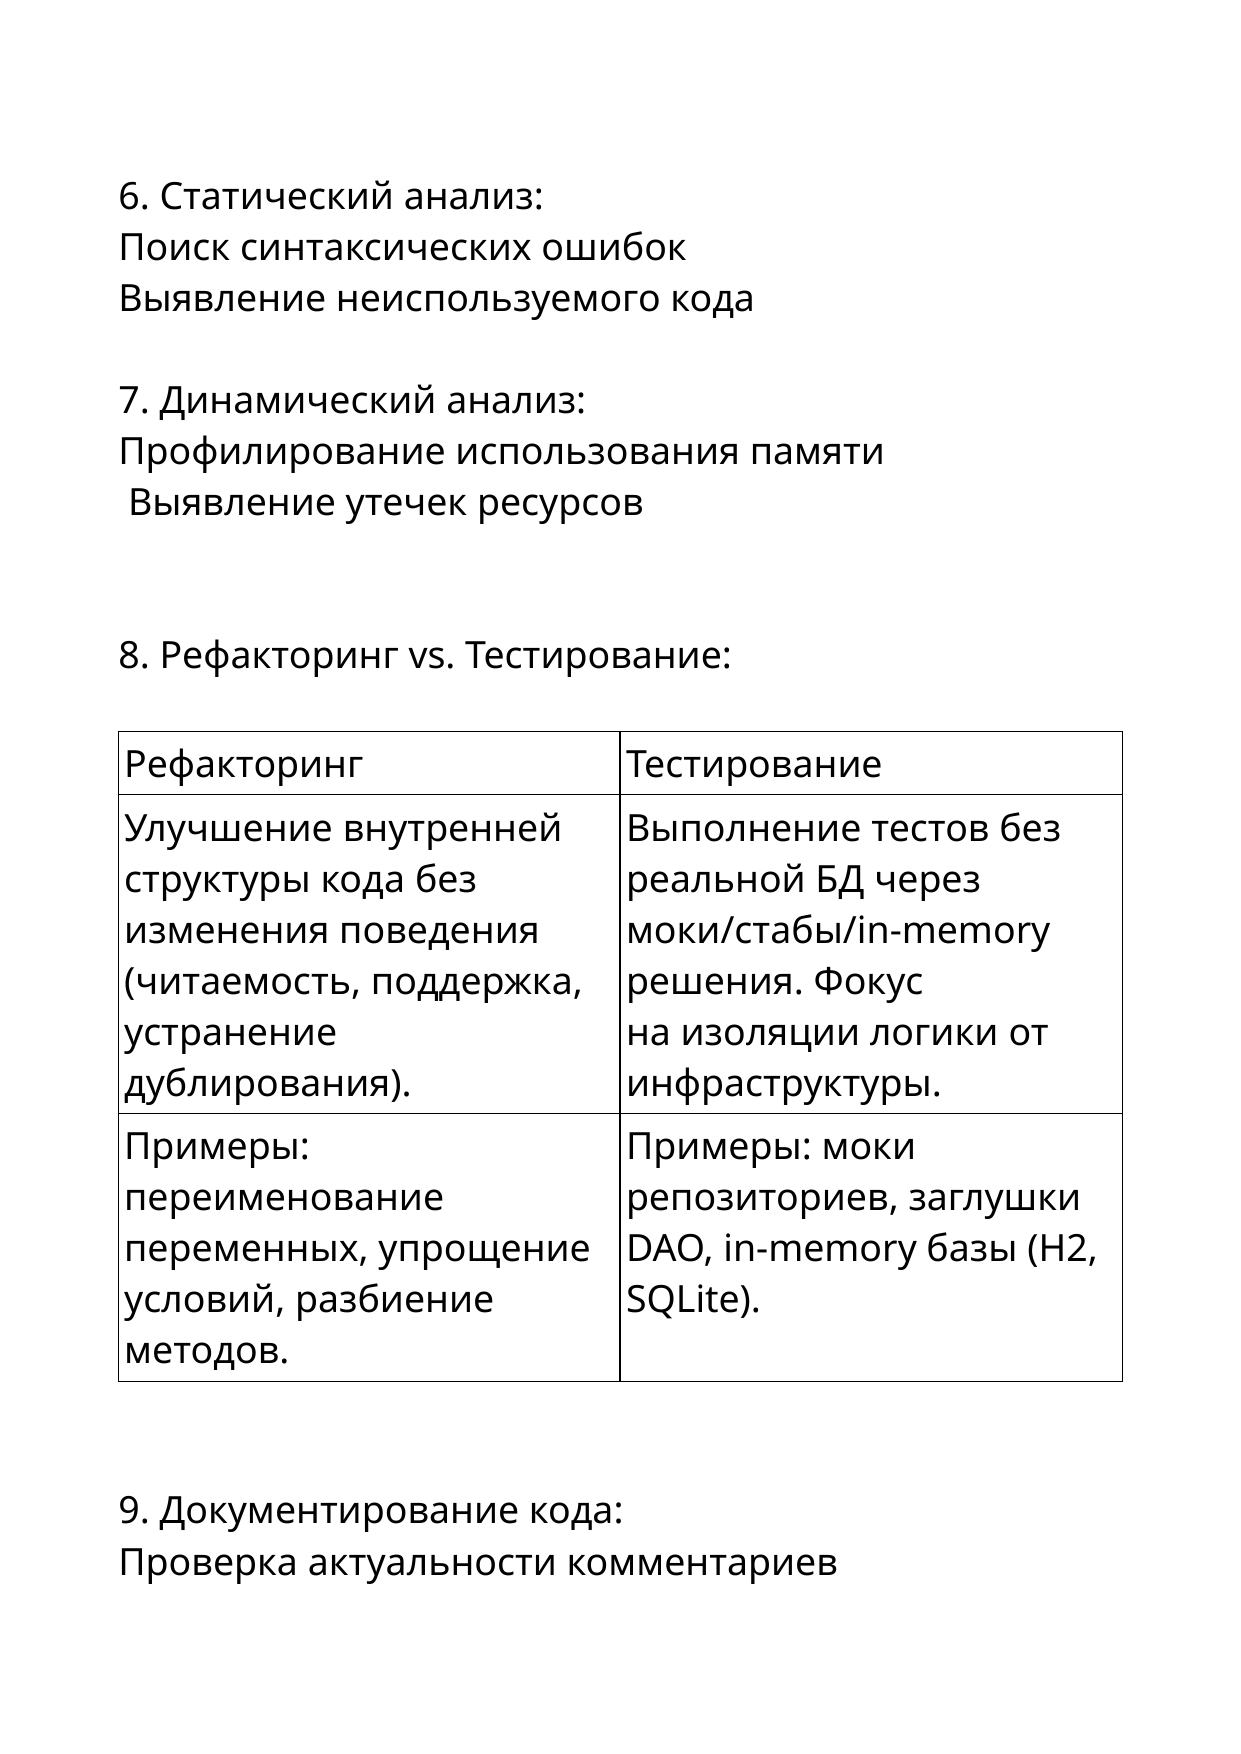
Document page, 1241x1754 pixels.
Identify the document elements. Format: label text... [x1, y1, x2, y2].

text Поиск синтаксических ошибок [118, 220, 1122, 271]
text 9. Документирование кода: [118, 1484, 1122, 1535]
table_header Рефакторинг [119, 732, 619, 794]
table_header Тестирование [621, 732, 1122, 794]
text 8. Рефакторинг vs. Тестирование: [118, 628, 1122, 679]
table_cell Примеры: переименование переменных, упрощение условий, разбиение методов. [119, 1114, 619, 1381]
table_cell Улучшение внутренней структуры кода без изменения поведения (читаемость, поддержка, устранение дублирования). [119, 795, 619, 1113]
table_cell Выполнение тестов без реальной БД через моки/стабы/in-memory решения. Фокус на изоляции логики от инфраструктуры. [621, 795, 1122, 1113]
text 7. Динамический анализ: [118, 373, 1122, 424]
text Проверка актуальности комментариев [118, 1535, 1122, 1586]
table_cell Примеры: моки репозиториев, заглушки DAO, in-memory базы (H2, SQLite). [621, 1114, 1122, 1381]
text 6. Статический анализ: [118, 169, 1122, 220]
text Выявление неиспользуемого кода [118, 271, 1122, 322]
text Выявление утечек ресурсов [118, 475, 1122, 526]
text Профилирование использования памяти [118, 424, 1122, 475]
